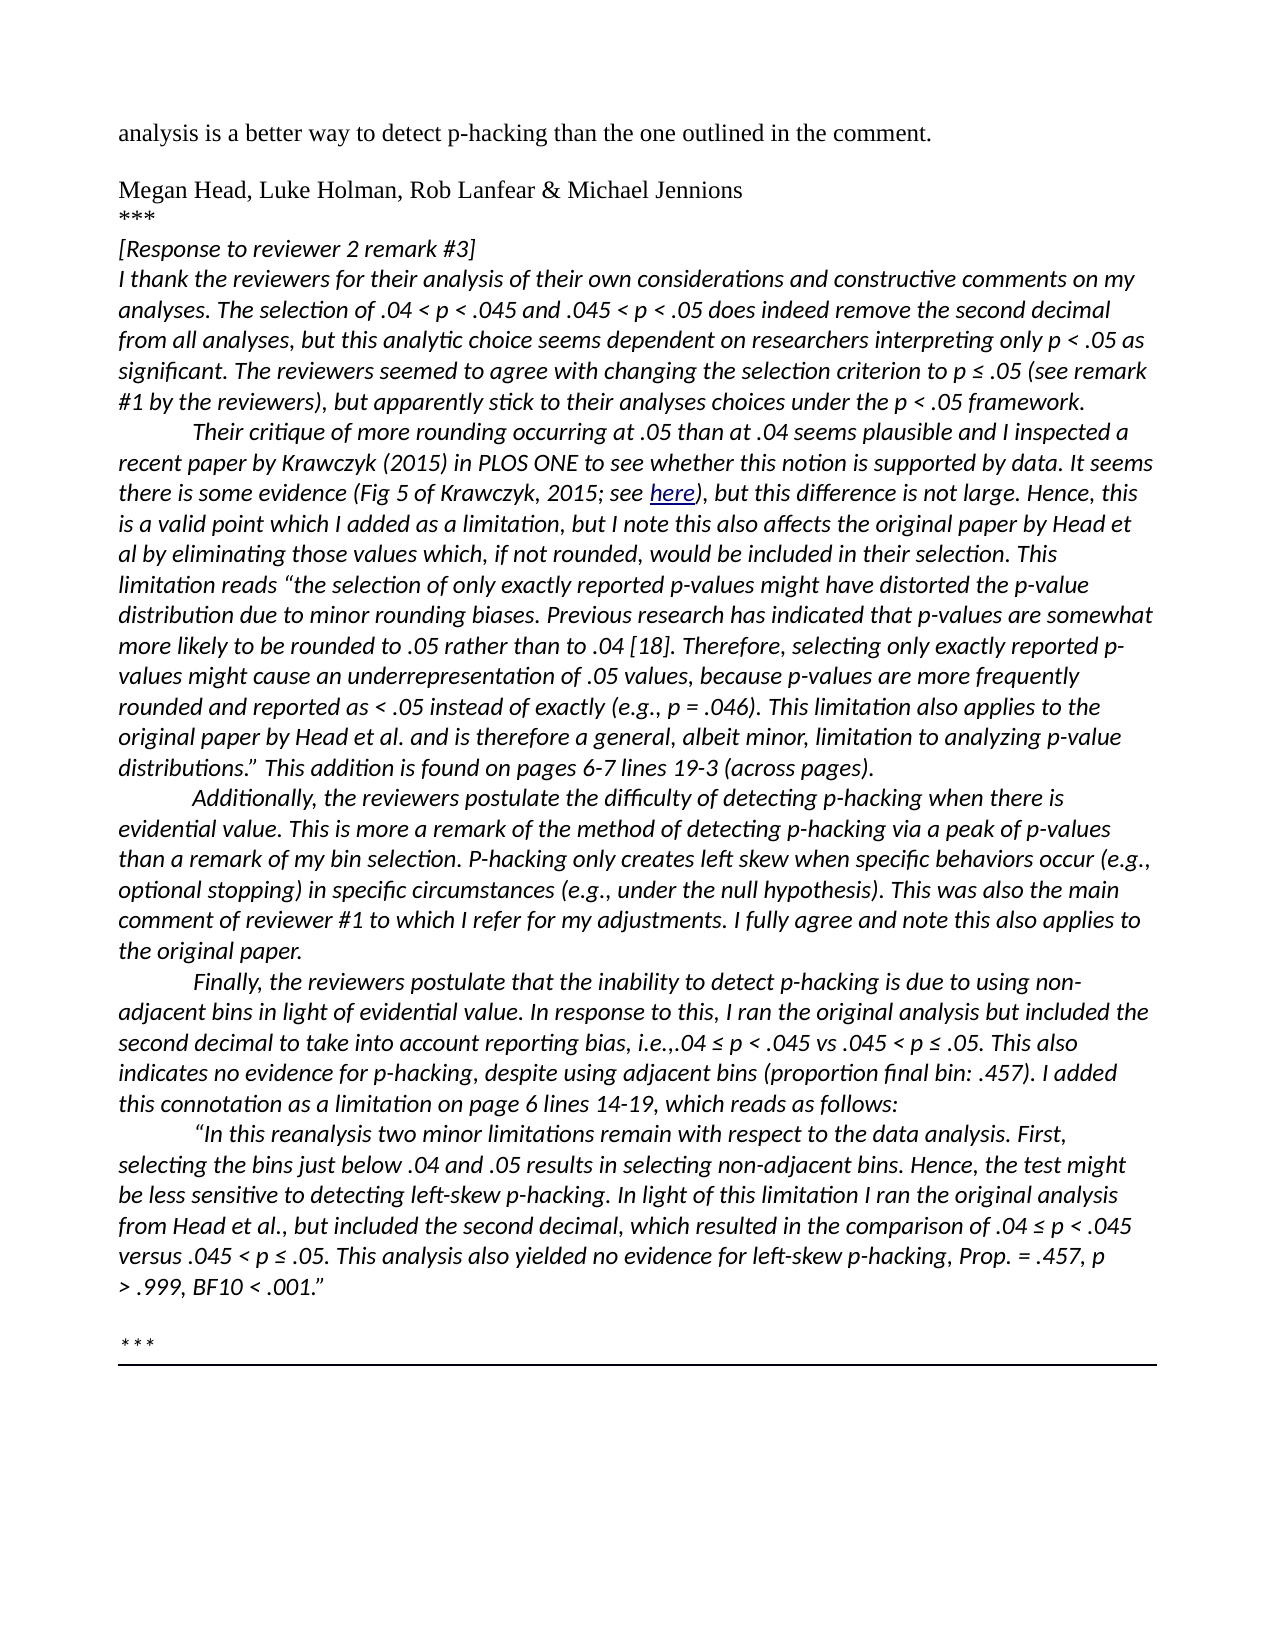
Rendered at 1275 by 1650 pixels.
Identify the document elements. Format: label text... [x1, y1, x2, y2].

text Megan Head, Luke Holman, Rob Lanfear & Michael Jennions [118, 176, 1157, 204]
text Finally, the reviewers postulate that the inability to detect p-hacking is due to using non-adjacent bins in light of evidential value. In response to this, I ran the original analysis but included the second decimal to take into account reporting bias, i.e.,.04 ≤ p < .045 vs .045 < p ≤ .05. This also indicates no evidence for p-hacking, despite using adjacent bins (proportion final bin: .457). I added this connotation as a limitation on page 6 lines 14-19, which reads as follows: [118, 966, 1157, 1118]
text *** [118, 1332, 1157, 1364]
text [Response to reviewer 2 remark #3] [118, 233, 1157, 264]
text Their critique of more rounding occurring at .05 than at .04 seems plausible and I inspected a recent paper by Krawczyk (2015) in PLOS ONE to see whether this notion is supported by data. It seems there is some evidence (Fig 5 of Krawczyk, 2015; see here), but this difference is not large. Hence, this is a valid point which I added as a limitation, but I note this also affects the original paper by Head et al by eliminating those values which, if not rounded, would be included in their selection. This limitation reads “the selection of only exactly reported p-values might have distorted the p-value distribution due to minor rounding biases. Previous research has indicated that p-values are somewhat more likely to be rounded to .05 rather than to .04 [18]. Therefore, selecting only exactly reported p-values might cause an underrepresentation of .05 values, because p-values are more frequently rounded and reported as < .05 instead of exactly (e.g., p = .046). This limitation also applies to the original paper by Head et al. and is therefore a general, albeit minor, limitation to analyzing p-value distributions.” This addition is found on pages 6-7 lines 19-3 (across pages). [118, 416, 1157, 782]
text I thank the reviewers for their analysis of their own considerations and constructive comments on my analyses. The selection of .04 < p < .045 and .045 < p < .05 does indeed remove the second decimal from all analyses, but this analytic choice seems dependent on researchers interpreting only p < .05 as significant. The reviewers seemed to agree with changing the selection criterion to p ≤ .05 (see remark #1 by the reviewers), but apparently stick to their analyses choices under the p < .05 framework. [118, 264, 1157, 416]
text analysis is a better way to detect p-hacking than the one outlined in the comment. [118, 118, 1157, 147]
text “In this reanalysis two minor limitations remain with respect to the data analysis. First, selecting the bins just below .04 and .05 results in selecting non-adjacent bins. Hence, the test might be less sensitive to detecting left-skew p-hacking. In light of this limitation I ran the original analysis from Head et al., but included the second decimal, which resulted in the comparison of .04 ≤ p < .045 versus .045 < p ≤ .05. This analysis also yielded no evidence for left-skew p-hacking, Prop. = .457, p > .999, BF10 < .001.” [118, 1118, 1157, 1301]
text *** [118, 204, 1157, 233]
text Additionally, the reviewers postulate the difficulty of detecting p-hacking when there is evidential value. This is more a remark of the method of detecting p-hacking via a peak of p-values than a remark of my bin selection. P-hacking only creates left skew when specific behaviors occur (e.g., optional stopping) in specific circumstances (e.g., under the null hypothesis). This was also the main comment of reviewer #1 to which I refer for my adjustments. I fully agree and note this also applies to the original paper. [118, 782, 1157, 966]
